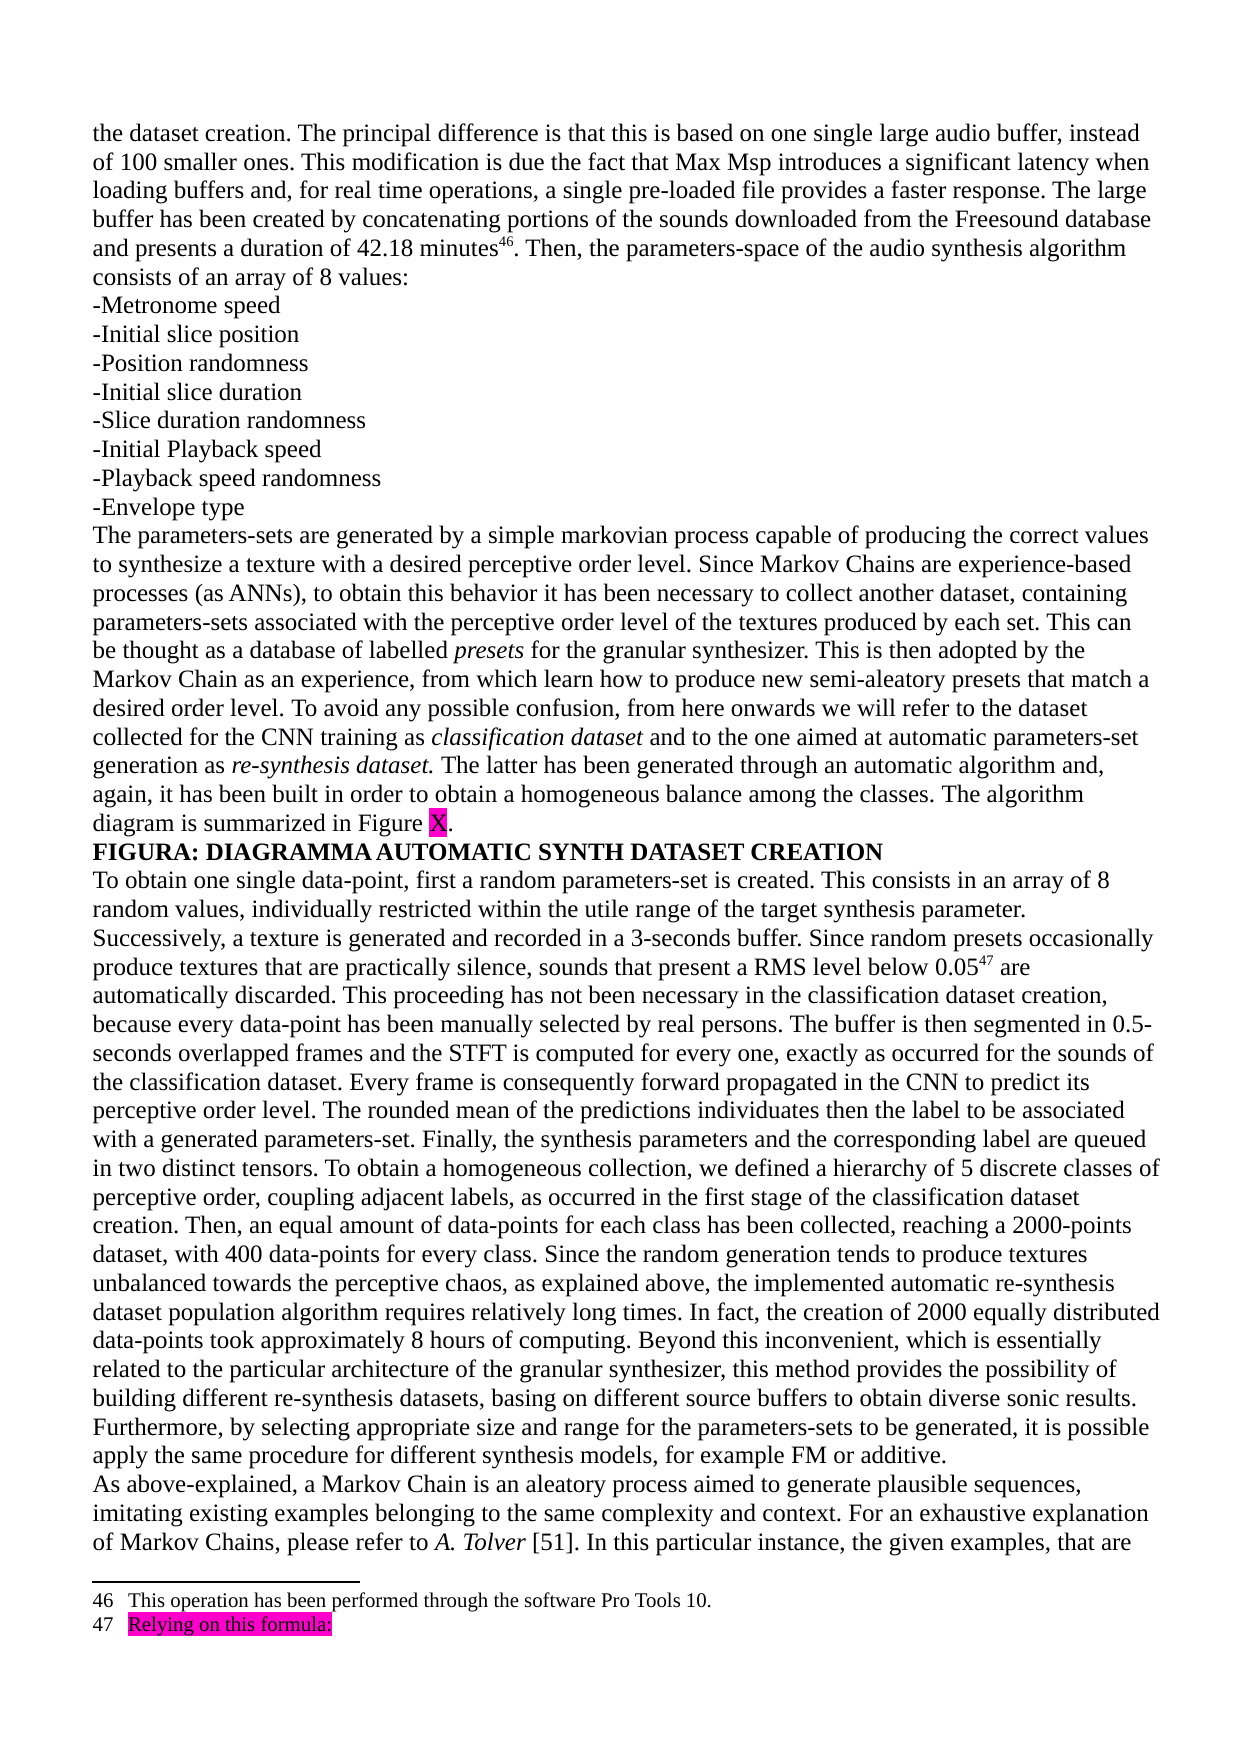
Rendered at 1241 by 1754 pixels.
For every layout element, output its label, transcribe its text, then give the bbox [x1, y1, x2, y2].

text -Initial slice position [92, 319, 1160, 348]
text -Slice duration randomness [92, 406, 1160, 434]
text This operation has been performed through the software Pro Tools 10. [92, 1588, 1160, 1612]
text As above-explained, a Markov Chain is an aleatory process aimed to generate plausible sequences, imitating existing examples belonging to the same complexity and context. For an exhaustive explanation of Markov Chains, please refer to A. Tolver [51]. In this particular instance, the given examples, that are [92, 1469, 1160, 1556]
text Relying on this formula: [92, 1612, 1160, 1636]
text -Metronome speed [92, 291, 1160, 319]
text The parameters-sets are generated by a simple markovian process capable of producing the correct values to synthesize a texture with a desired perceptive order level. Since Markov Chains are experience-based processes (as ANNs), to obtain this behavior it has been necessary to collect another dataset, containing parameters-sets associated with the perceptive order level of the textures produced by each set. This can be thought as a database of labelled presets for the granular synthesizer. This is then adopted by the Markov Chain as an experience, from which learn how to produce new semi-aleatory presets that match a desired order level. To avoid any possible confusion, from here onwards we will refer to the dataset collected for the CNN training as classification dataset and to the one aimed at automatic parameters-set generation as re-synthesis dataset. The latter has been generated through an automatic algorithm and, again, it has been built in order to obtain a homogeneous balance among the classes. The algorithm diagram is summarized in Figure X. [92, 521, 1160, 837]
text -Playback speed randomness [92, 463, 1160, 492]
text FIGURA: DIAGRAMMA AUTOMATIC SYNTH DATASET CREATION [92, 837, 1160, 866]
text -Envelope type [92, 492, 1160, 521]
text the dataset creation. The principal difference is that this is based on one single large audio buffer, instead of 100 smaller ones. This modification is due the fact that Max Msp introduces a significant latency when loading buffers and, for real time operations, a single pre-loaded file provides a faster response. The large buffer has been created by concatenating portions of the sounds downloaded from the Freesound database and presents a duration of 42.18 minutes. Then, the parameters-space of the audio synthesis algorithm consists of an array of 8 values: [92, 118, 1160, 291]
text To obtain one single data-point, first a random parameters-set is created. This consists in an array of 8 random values, individually restricted within the utile range of the target synthesis parameter. Successively, a texture is generated and recorded in a 3-seconds buffer. Since random presets occasionally produce textures that are practically silence, sounds that present a RMS level below 0.05 are automatically discarded. This proceeding has not been necessary in the classification dataset creation, because every data-point has been manually selected by real persons. The buffer is then segmented in 0.5-seconds overlapped frames and the STFT is computed for every one, exactly as occurred for the sounds of the classification dataset. Every frame is consequently forward propagated in the CNN to predict its perceptive order level. The rounded mean of the predictions individuates then the label to be associated with a generated parameters-set. Finally, the synthesis parameters and the corresponding label are queued in two distinct tensors. To obtain a homogeneous collection, we defined a hierarchy of 5 discrete classes of perceptive order, coupling adjacent labels, as occurred in the first stage of the classification dataset creation. Then, an equal amount of data-points for each class has been collected, reaching a 2000-points dataset, with 400 data-points for every class. Since the random generation tends to produce textures unbalanced towards the perceptive chaos, as explained above, the implemented automatic re-synthesis dataset population algorithm requires relatively long times. In fact, the creation of 2000 equally distributed data-points took approximately 8 hours of computing. Beyond this inconvenient, which is essentially related to the particular architecture of the granular synthesizer, this method provides the possibility of building different re-synthesis datasets, basing on different source buffers to obtain diverse sonic results. Furthermore, by selecting appropriate size and range for the parameters-sets to be generated, it is possible apply the same procedure for different synthesis models, for example FM or additive. [92, 866, 1160, 1469]
text -Initial slice duration [92, 377, 1160, 406]
text -Initial Playback speed [92, 434, 1160, 463]
text -Position randomness [92, 348, 1160, 377]
